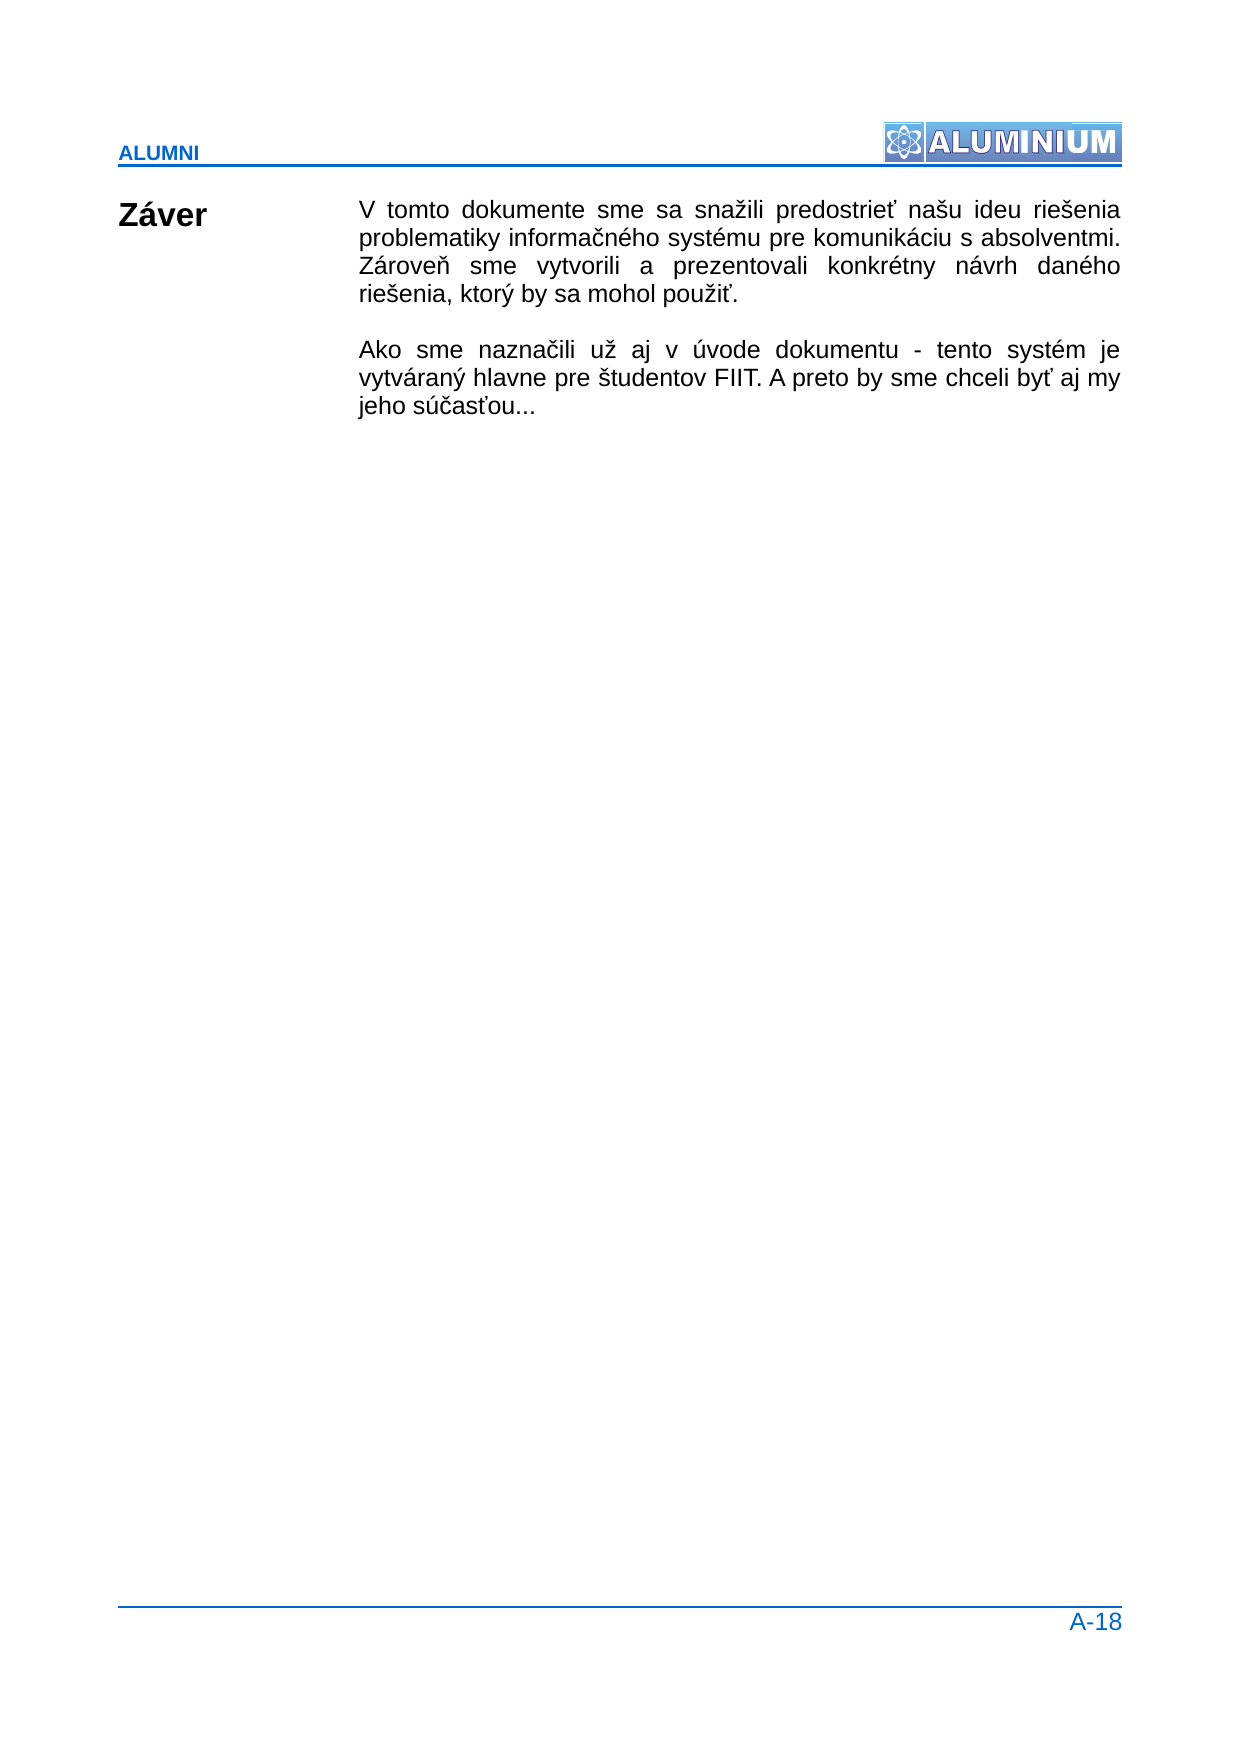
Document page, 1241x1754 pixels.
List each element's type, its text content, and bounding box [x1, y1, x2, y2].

text V tomto dokumente sme sa snažili predostrieť našu ideu riešenia problematiky informačného systému pre komunikáciu s absolventmi. Zároveň sme vytvorili a prezentovali konkrétny návrh daného riešenia, ktorý by sa mohol použiť. [358, 196, 1122, 308]
subtitle Záver [118, 196, 358, 233]
text Ako sme naznačili už aj v úvode dokumentu - tento systém je vytváraný hlavne pre študentov FIIT. A preto by sme chceli byť aj my jeho súčasťou... [358, 336, 1122, 419]
